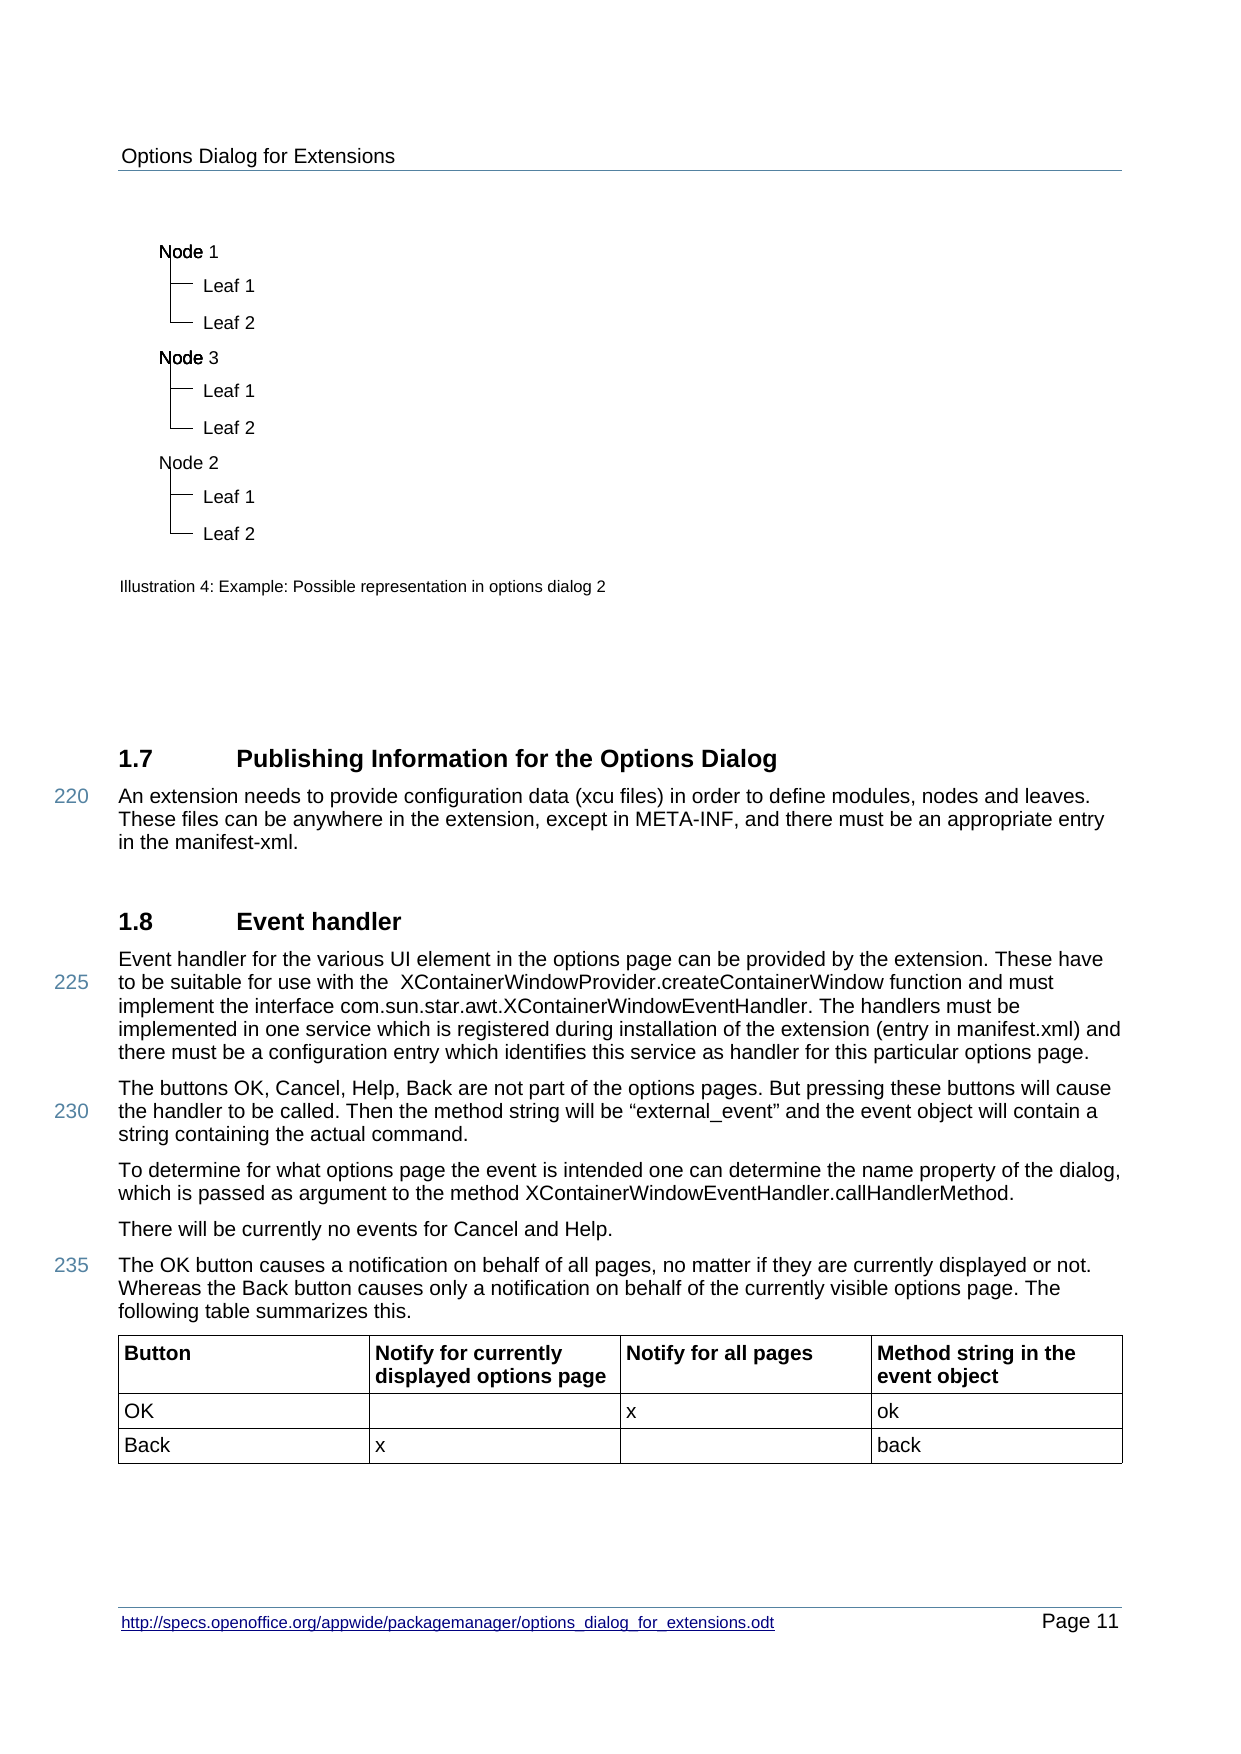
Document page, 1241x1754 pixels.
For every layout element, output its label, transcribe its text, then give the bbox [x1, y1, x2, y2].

subtitle Event handler [118, 908, 1122, 936]
table_cell Back [119, 1429, 369, 1463]
table_header Button [119, 1336, 369, 1393]
table_cell [370, 1394, 620, 1428]
text Illustration 4: Example: Possible representation in options dialog 2 [119, 212, 772, 596]
text The OK button causes a notification on behalf of all pages, no matter if they are currently displayed or not. Whereas the Back button causes only a notification on behalf of the currently visible options page. The following table summarizes this. [118, 1253, 1122, 1323]
text To determine for what options page the event is intended one can determine the name property of the dialog, which is passed as argument to the method XContainerWindowEventHandler.callHandlerMethod. [118, 1158, 1122, 1205]
table_cell OK [119, 1394, 369, 1428]
text An extension needs to provide configuration data (xcu files) in order to define modules, nodes and leaves. These files can be anywhere in the extension, except in META-INF, and there must be an appropriate entry in the manifest-xml. [118, 784, 1122, 854]
table_cell back [872, 1429, 1122, 1463]
subtitle Publishing Information for the Options Dialog [118, 745, 1122, 773]
table_header Method string in the event object [872, 1336, 1122, 1393]
table_cell ok [872, 1394, 1122, 1428]
text Event handler for the various UI element in the options page can be provided by the extension. These have to be suitable for use with the XContainerWindowProvider.createContainerWindow function and must implement the interface com.sun.star.awt.XContainerWindowEventHandler. The handlers must be implemented in one service which is registered during installation of the extension (entry in manifest.xml) and there must be a configuration entry which identifies this service as handler for this particular options page. [118, 948, 1122, 1064]
text The buttons OK, Cancel, Help, Back are not part of the options pages. But pressing these buttons will cause the handler to be called. Then the method string will be “external_event” and the event object will contain a string containing the actual command. [118, 1076, 1122, 1146]
table_cell [621, 1429, 871, 1463]
table_cell x [370, 1429, 620, 1463]
table_header Notify for all pages [621, 1336, 871, 1393]
table_cell x [621, 1394, 871, 1428]
text There will be currently no events for Cancel and Help. [118, 1217, 1122, 1241]
table_header Notify for currently displayed options page [370, 1336, 620, 1393]
